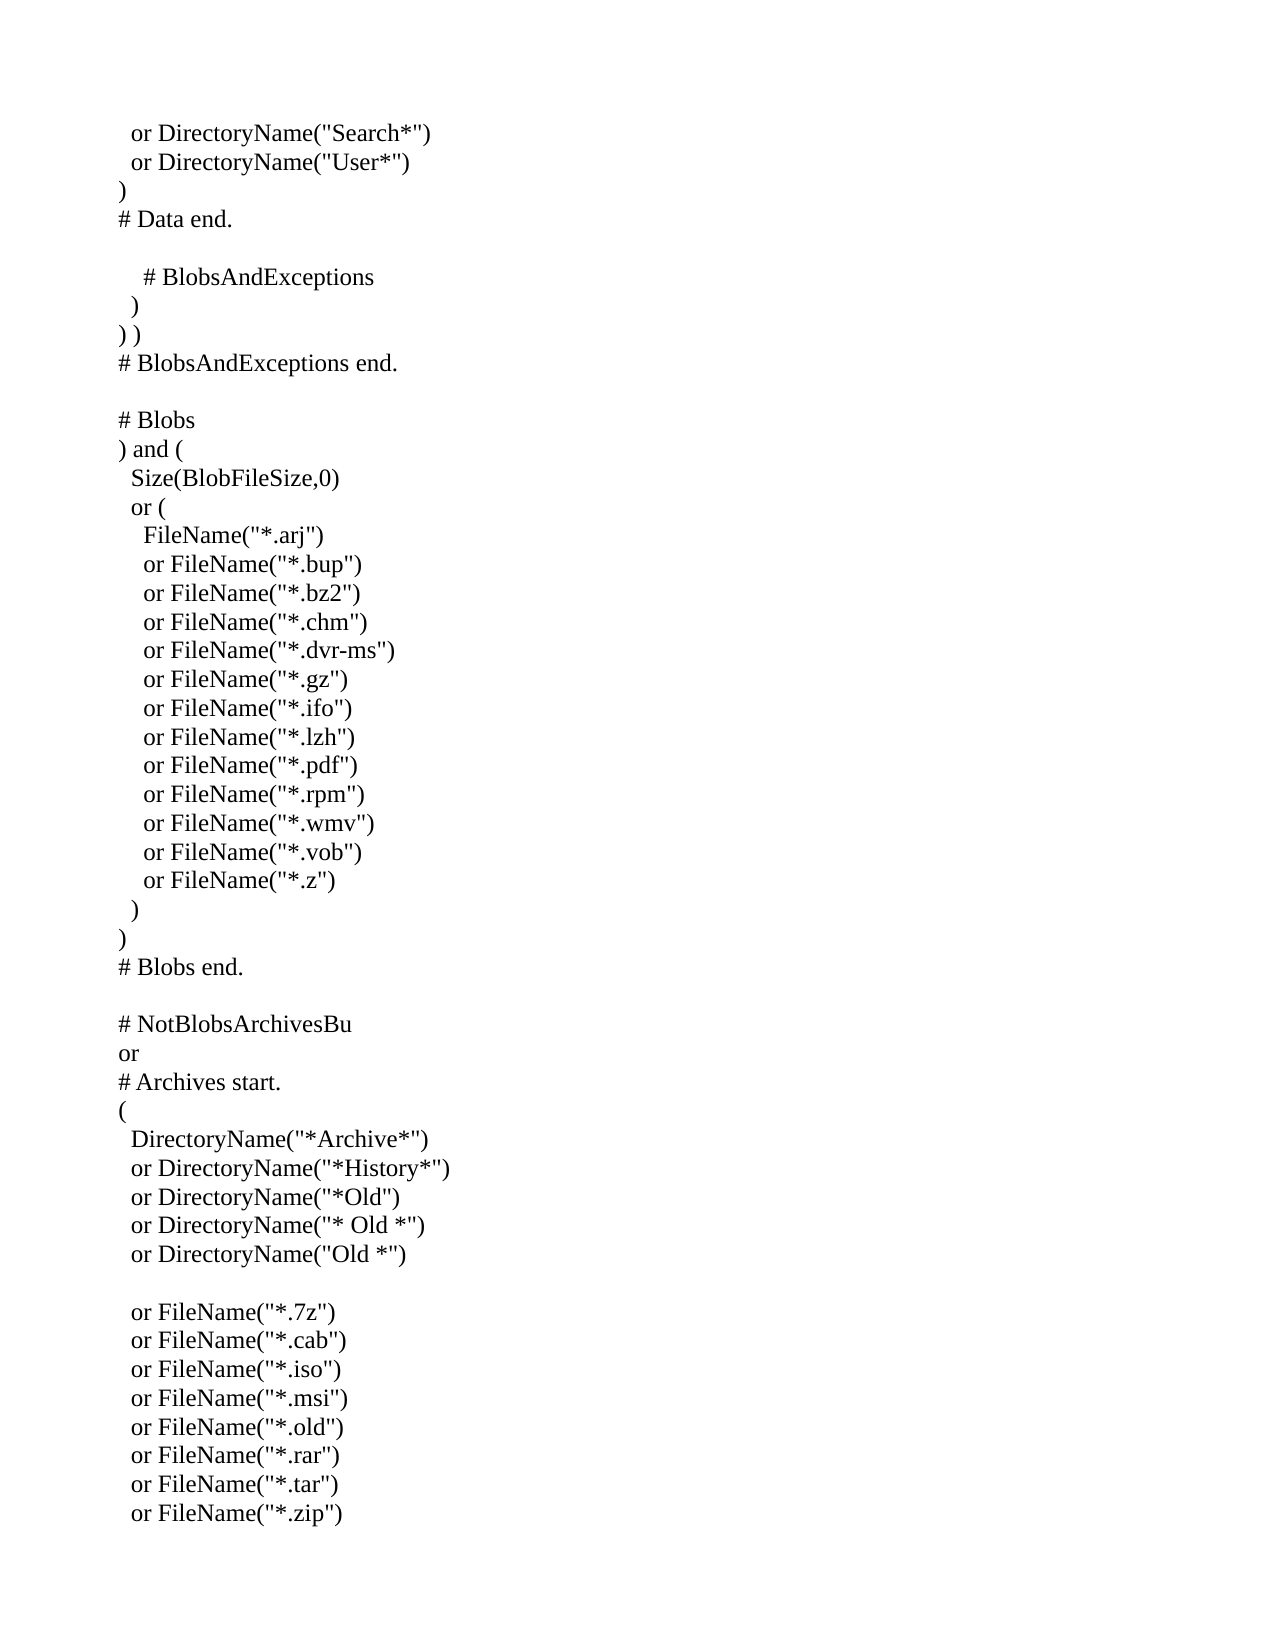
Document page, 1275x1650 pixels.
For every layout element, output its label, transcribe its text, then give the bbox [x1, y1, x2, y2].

text # Archives start. [118, 1067, 1157, 1096]
text ) [118, 923, 1157, 952]
text or FileName("*.wmv") [118, 808, 1157, 837]
text or FileName("*.7z") [118, 1297, 1157, 1326]
text or FileName("*.dvr-ms") [118, 636, 1157, 664]
text or FileName("*.pdf") [118, 751, 1157, 779]
text # Blobs [118, 406, 1157, 434]
text or DirectoryName("Search*") [118, 118, 1157, 147]
text # Blobs end. [118, 952, 1157, 981]
text or ( [118, 492, 1157, 521]
text ) [118, 894, 1157, 923]
text or DirectoryName("Old *") [118, 1239, 1157, 1268]
text ) and ( [118, 434, 1157, 463]
text ) [118, 176, 1157, 204]
text FileName("*.arj") [118, 521, 1157, 549]
text or DirectoryName("User*") [118, 147, 1157, 176]
text or FileName("*.gz") [118, 664, 1157, 693]
text or FileName("*.ifo") [118, 693, 1157, 722]
text or DirectoryName("* Old *") [118, 1211, 1157, 1239]
text or DirectoryName("*Old") [118, 1182, 1157, 1211]
text ( [118, 1096, 1157, 1124]
text or FileName("*.old") [118, 1412, 1157, 1441]
text # NotBlobsArchivesBu [118, 1009, 1157, 1038]
text or FileName("*.rpm") [118, 779, 1157, 808]
text or FileName("*.z") [118, 866, 1157, 894]
text or FileName("*.zip") [118, 1498, 1157, 1527]
text # BlobsAndExceptions [118, 262, 1157, 291]
text or FileName("*.chm") [118, 607, 1157, 636]
text or FileName("*.bup") [118, 549, 1157, 578]
text # Data end. [118, 204, 1157, 233]
text or FileName("*.vob") [118, 837, 1157, 866]
text ) ) [118, 319, 1157, 348]
text ) [118, 291, 1157, 319]
text or FileName("*.lzh") [118, 722, 1157, 751]
text # BlobsAndExceptions end. [118, 348, 1157, 377]
text DirectoryName("*Archive*") [118, 1124, 1157, 1153]
text Size(BlobFileSize,0) [118, 463, 1157, 492]
text or FileName("*.iso") [118, 1354, 1157, 1383]
text or FileName("*.cab") [118, 1326, 1157, 1354]
text or FileName("*.bz2") [118, 578, 1157, 607]
text or FileName("*.rar") [118, 1441, 1157, 1469]
text or DirectoryName("*History*") [118, 1153, 1157, 1182]
text or FileName("*.tar") [118, 1469, 1157, 1498]
text or [118, 1038, 1157, 1067]
text or FileName("*.msi") [118, 1383, 1157, 1412]
